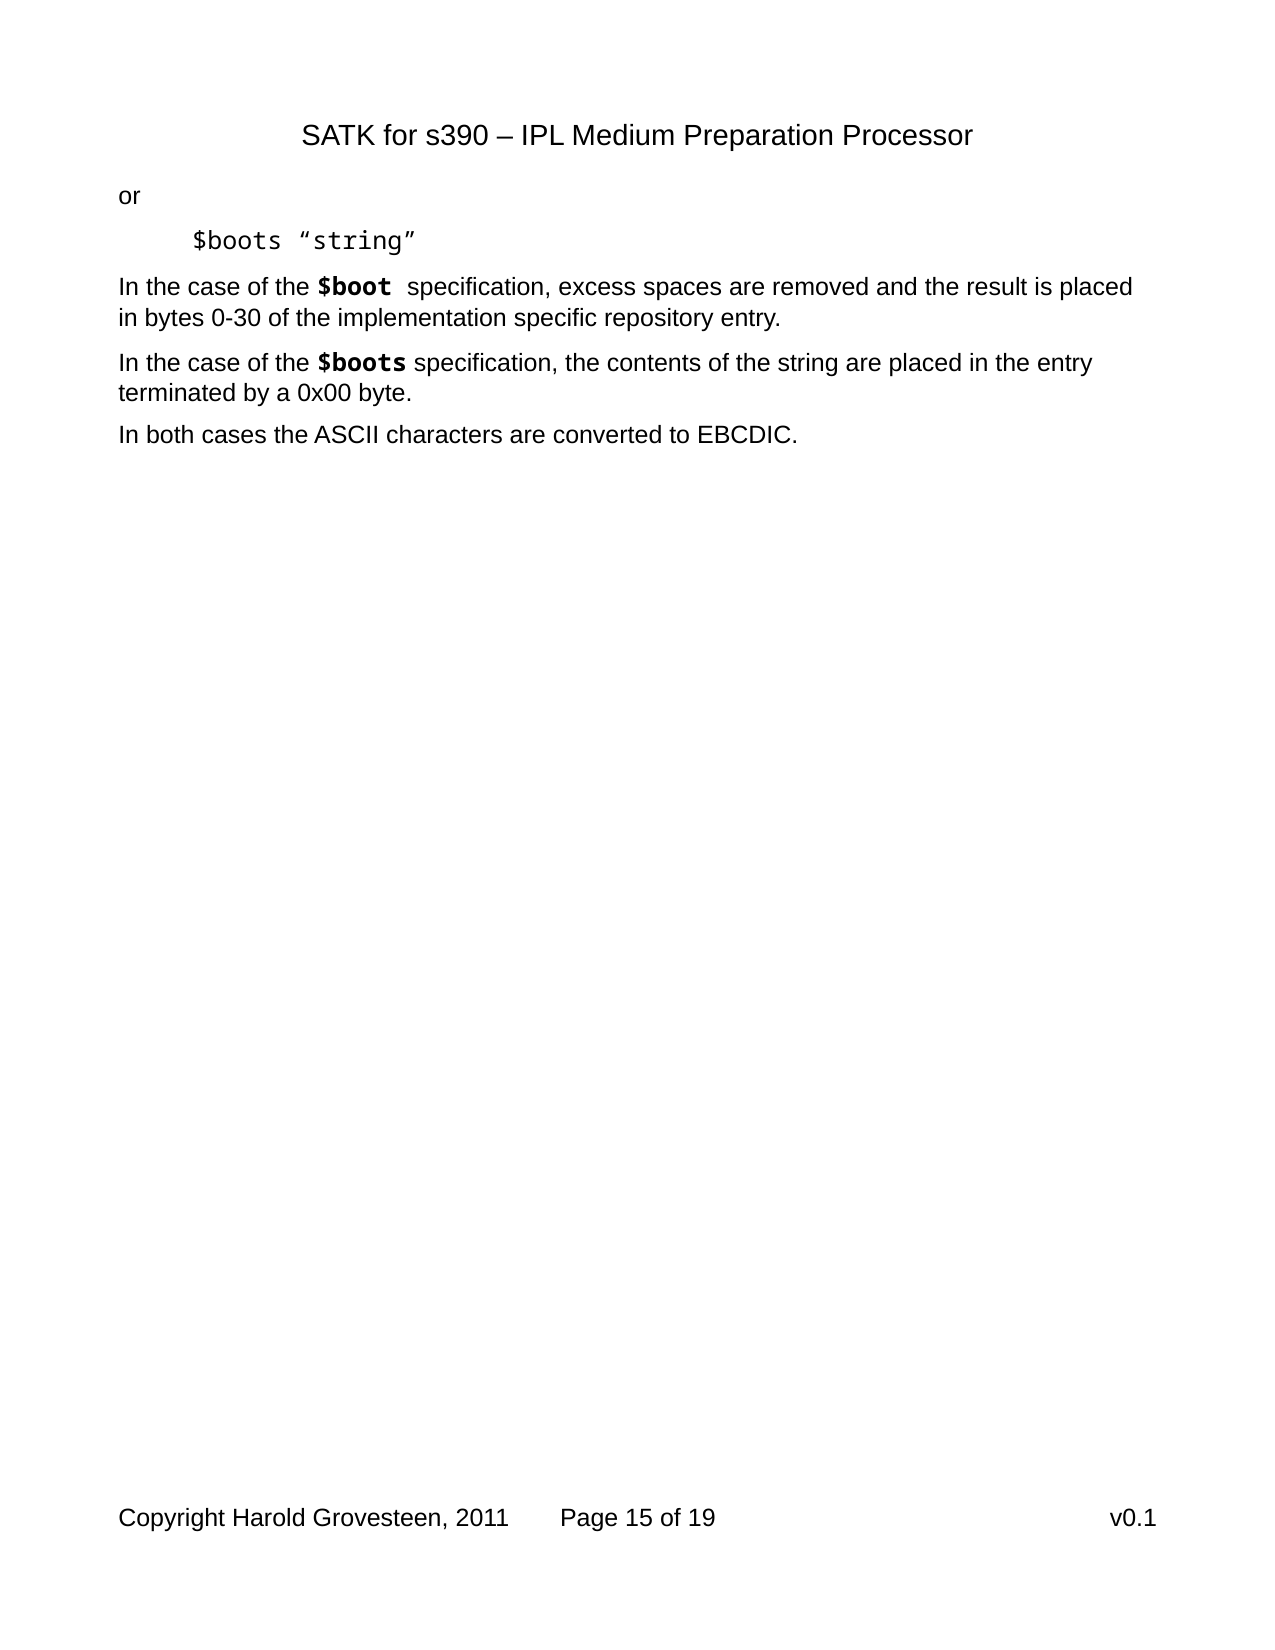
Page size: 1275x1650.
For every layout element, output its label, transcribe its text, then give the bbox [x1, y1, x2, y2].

text $boots “string” [192, 222, 1157, 256]
text In the case of the $boots specification, the contents of the string are placed in the entry terminated by a 0x00 byte. [118, 344, 1157, 407]
text In both cases the ASCII characters are converted to EBCDIC. [118, 419, 1157, 448]
text In the case of the $boot specification, excess spaces are removed and the result is placed in bytes 0-30 of the implementation specific repository entry. [118, 269, 1157, 332]
text or [118, 181, 1157, 210]
